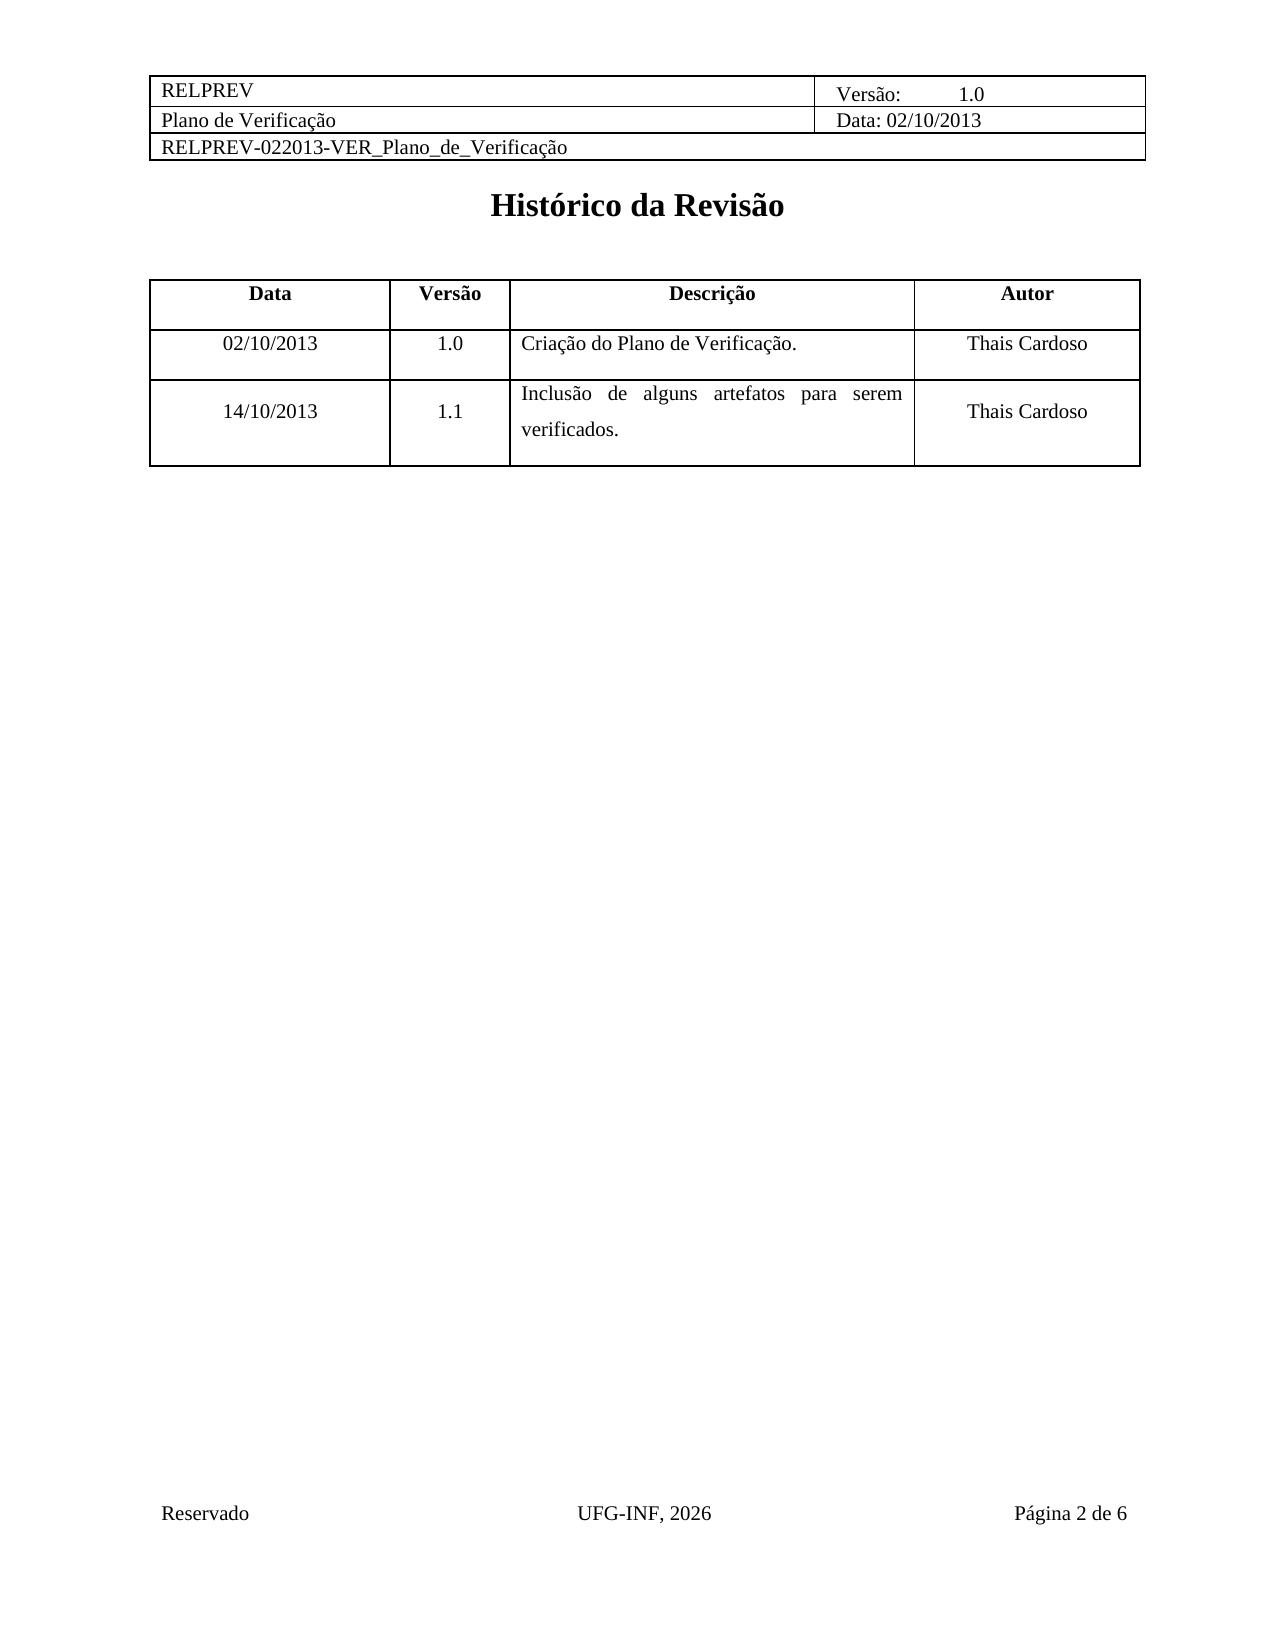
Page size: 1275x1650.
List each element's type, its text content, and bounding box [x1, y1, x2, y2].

table_cell Thais Cardoso [915, 381, 1139, 465]
table_header Data [151, 281, 389, 329]
table_cell 1.0 [391, 331, 509, 379]
table_cell 1.1 [391, 381, 509, 465]
table_cell Thais Cardoso [915, 331, 1139, 379]
table_header Versão [391, 281, 509, 329]
text Histórico da Revisão [150, 185, 1125, 224]
table_cell 02/10/2013 [151, 331, 389, 379]
table_cell 14/10/2013 [151, 381, 389, 465]
table_header Descrição [511, 281, 914, 329]
table_header Autor [915, 281, 1139, 329]
table_cell Criação do Plano de Verificação. [511, 331, 914, 379]
table_cell Inclusão de alguns artefatos para serem verificados. [511, 381, 914, 465]
